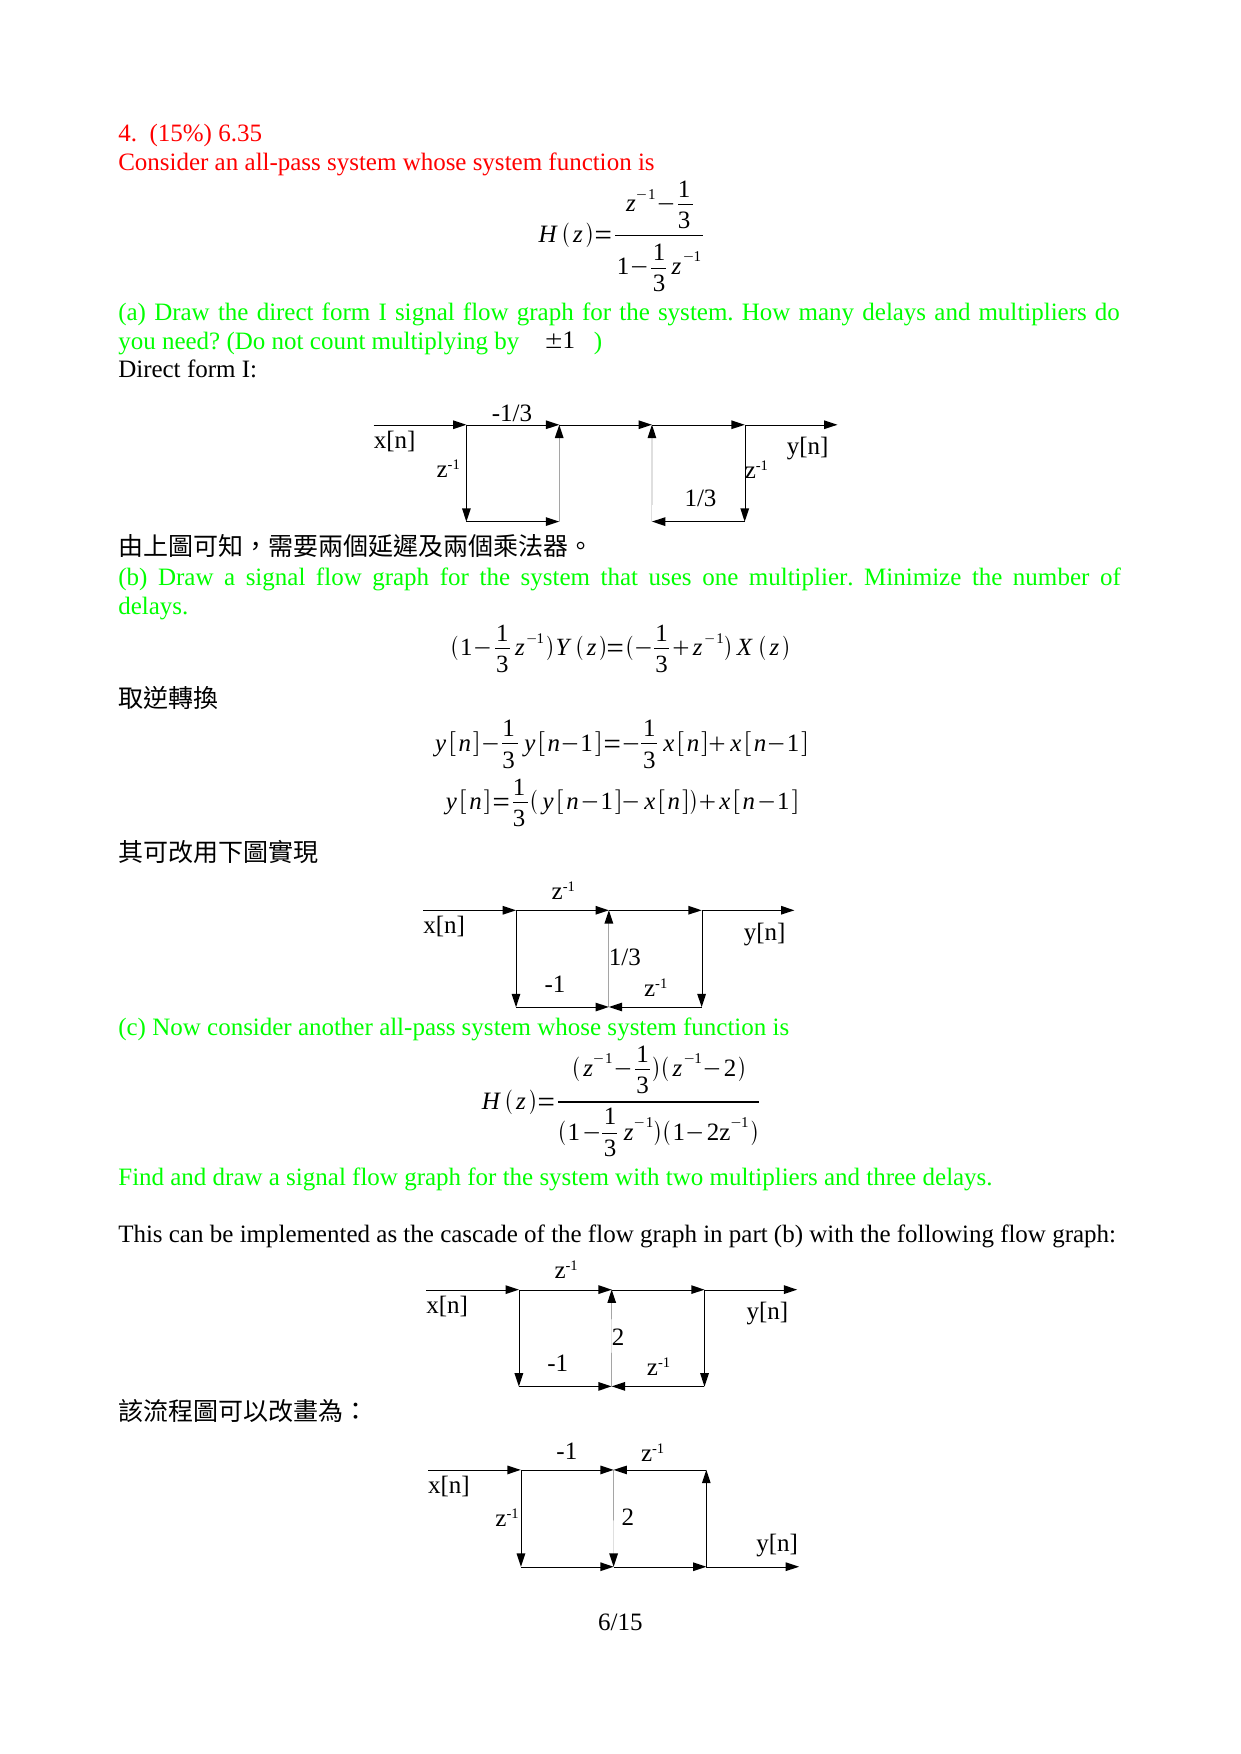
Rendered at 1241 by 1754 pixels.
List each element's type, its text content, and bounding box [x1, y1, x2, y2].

text Consider an all-pass system whose system function is [118, 147, 1122, 176]
text Direct form I: [118, 354, 1122, 383]
text 該流程圖可以改畫為： [118, 1248, 1122, 1427]
text 由上圖可知，需要兩個延遲及兩個乘法器。 [118, 383, 1122, 562]
text (a) Draw the direct form I signal flow graph for the system. How many delays and multipliers do you need? (Do not count multiplying by ) [118, 297, 1122, 354]
text 其可改用下圖實現 [118, 833, 1122, 869]
text Find and draw a signal flow graph for the system with two multipliers and three delays. [118, 1162, 1122, 1191]
text (c) Now consider another all-pass system whose system function is [118, 869, 1122, 1040]
text 取逆轉換 [118, 679, 1122, 715]
text This can be implemented as the cascade of the flow graph in part (b) with the following flow graph: [118, 1219, 1122, 1248]
text 4. (15%) 6.35 [118, 118, 1122, 147]
text (b) Draw a signal flow graph for the system that uses one multiplier. Minimize the number of delays. [118, 562, 1122, 620]
